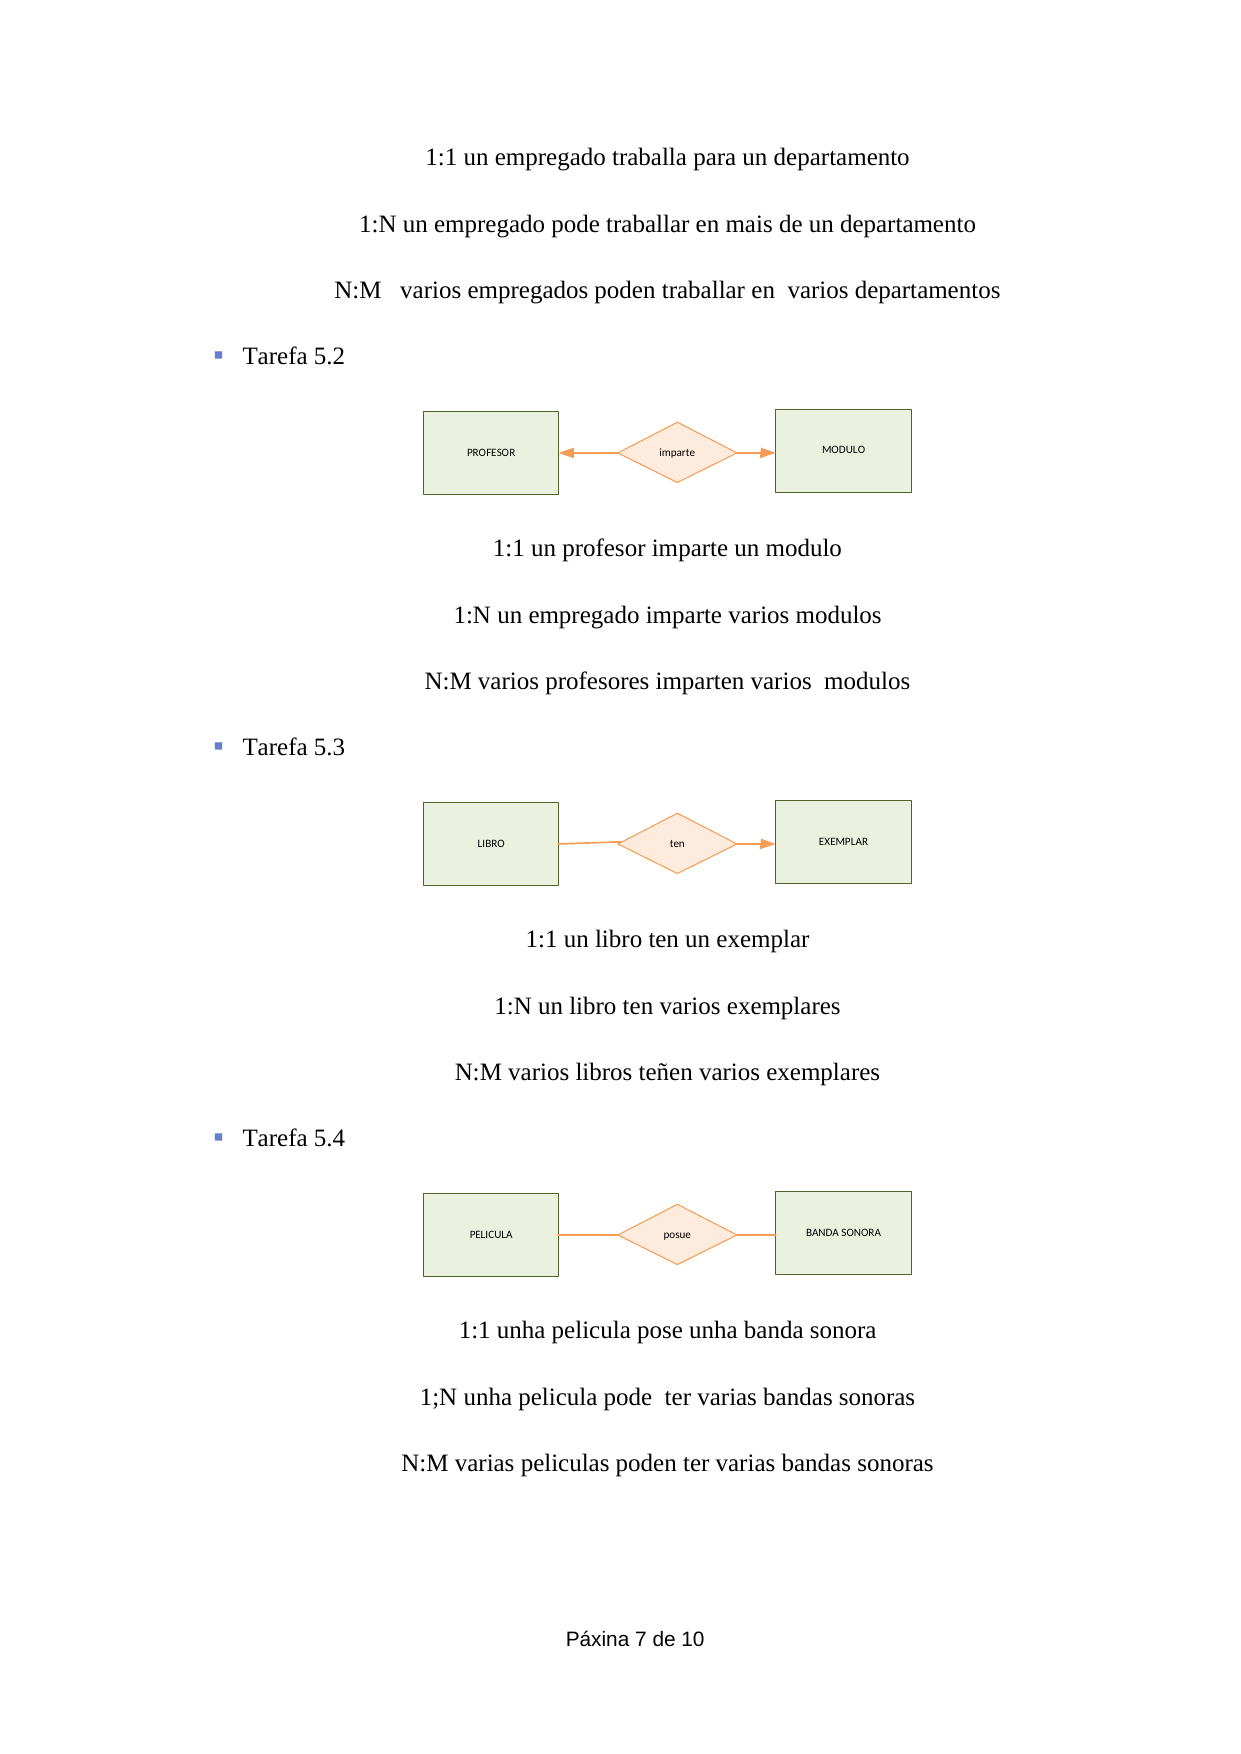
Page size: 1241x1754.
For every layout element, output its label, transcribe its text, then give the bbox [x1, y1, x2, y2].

text N:M varias peliculas poden ter varias bandas sonoras [213, 1448, 1122, 1477]
text 1:1 un empregado traballa para un departamento [213, 142, 1122, 171]
text N:M varios libros teñen varios exemplares [213, 1057, 1122, 1086]
list Tarefa 5.3 [213, 732, 1122, 761]
list Tarefa 5.2 [213, 341, 1122, 370]
text N:M varios profesores imparten varios modulos [213, 666, 1122, 695]
text 1:1 un libro ten un exemplar [213, 924, 1122, 953]
list Tarefa 5.4 [213, 1123, 1122, 1152]
text 1:1 unha pelicula pose unha banda sonora [213, 1316, 1122, 1344]
text 1:N un empregado imparte varios modulos [213, 600, 1122, 628]
text 1:N un libro ten varios exemplares [213, 991, 1122, 1019]
text 1:N un empregado pode traballar en mais de un departamento [213, 209, 1122, 237]
text 1:1 un profesor imparte un modulo [213, 533, 1122, 562]
text N:M varios empregados poden traballar en varios departamentos [213, 275, 1122, 304]
text 1;N unha pelicula pode ter varias bandas sonoras [213, 1382, 1122, 1411]
